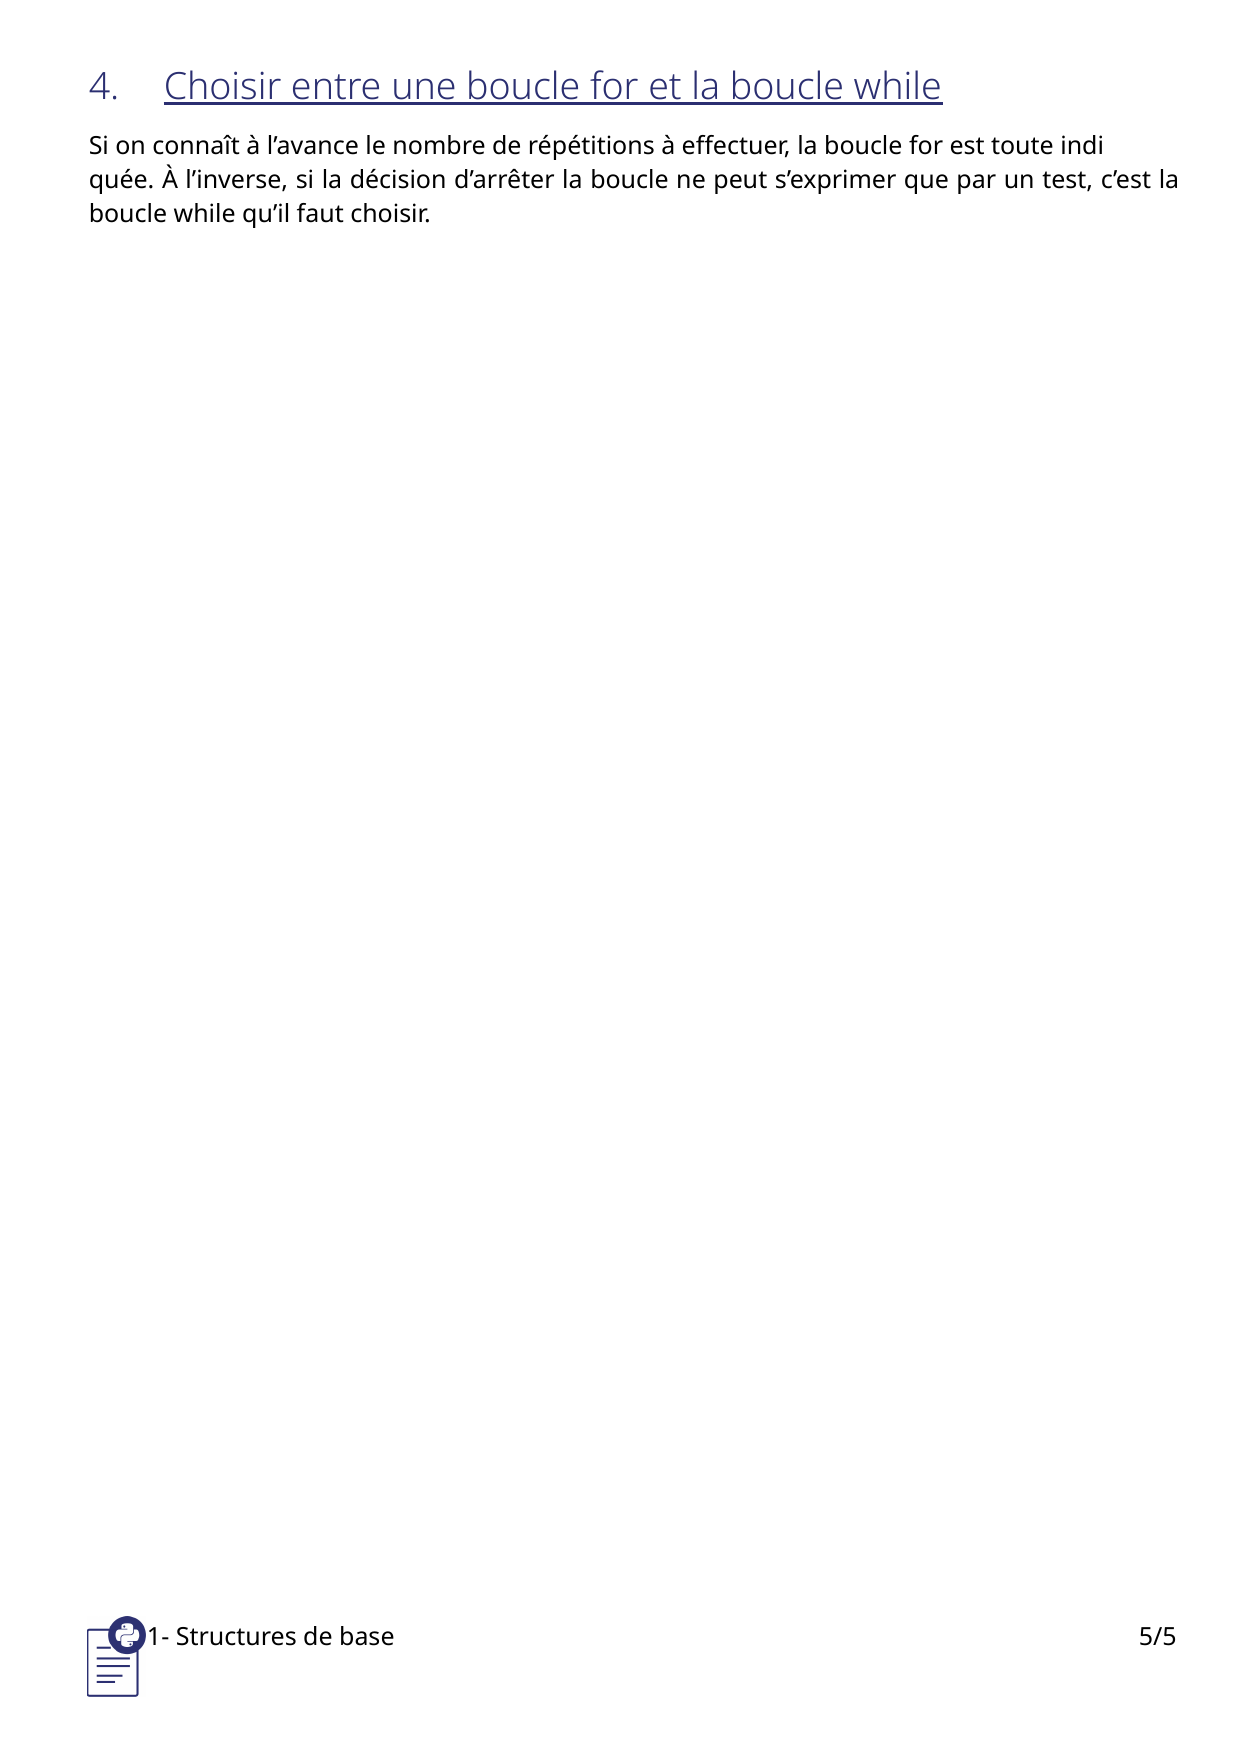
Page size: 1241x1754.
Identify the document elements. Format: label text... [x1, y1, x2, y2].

text quée. À l’inverse, si la décision d’arrêter la boucle ne peut s’exprimer que par un test, c’est la boucle while qu’il faut choisir. [88, 162, 1181, 230]
text Si on connaît à l’avance le nombre de répétitions à effectuer, la boucle for est toute indi [88, 128, 1181, 162]
picture [87, 1616, 146, 1697]
subtitle Choisir entre une boucle for et la boucle while [88, 59, 1181, 110]
